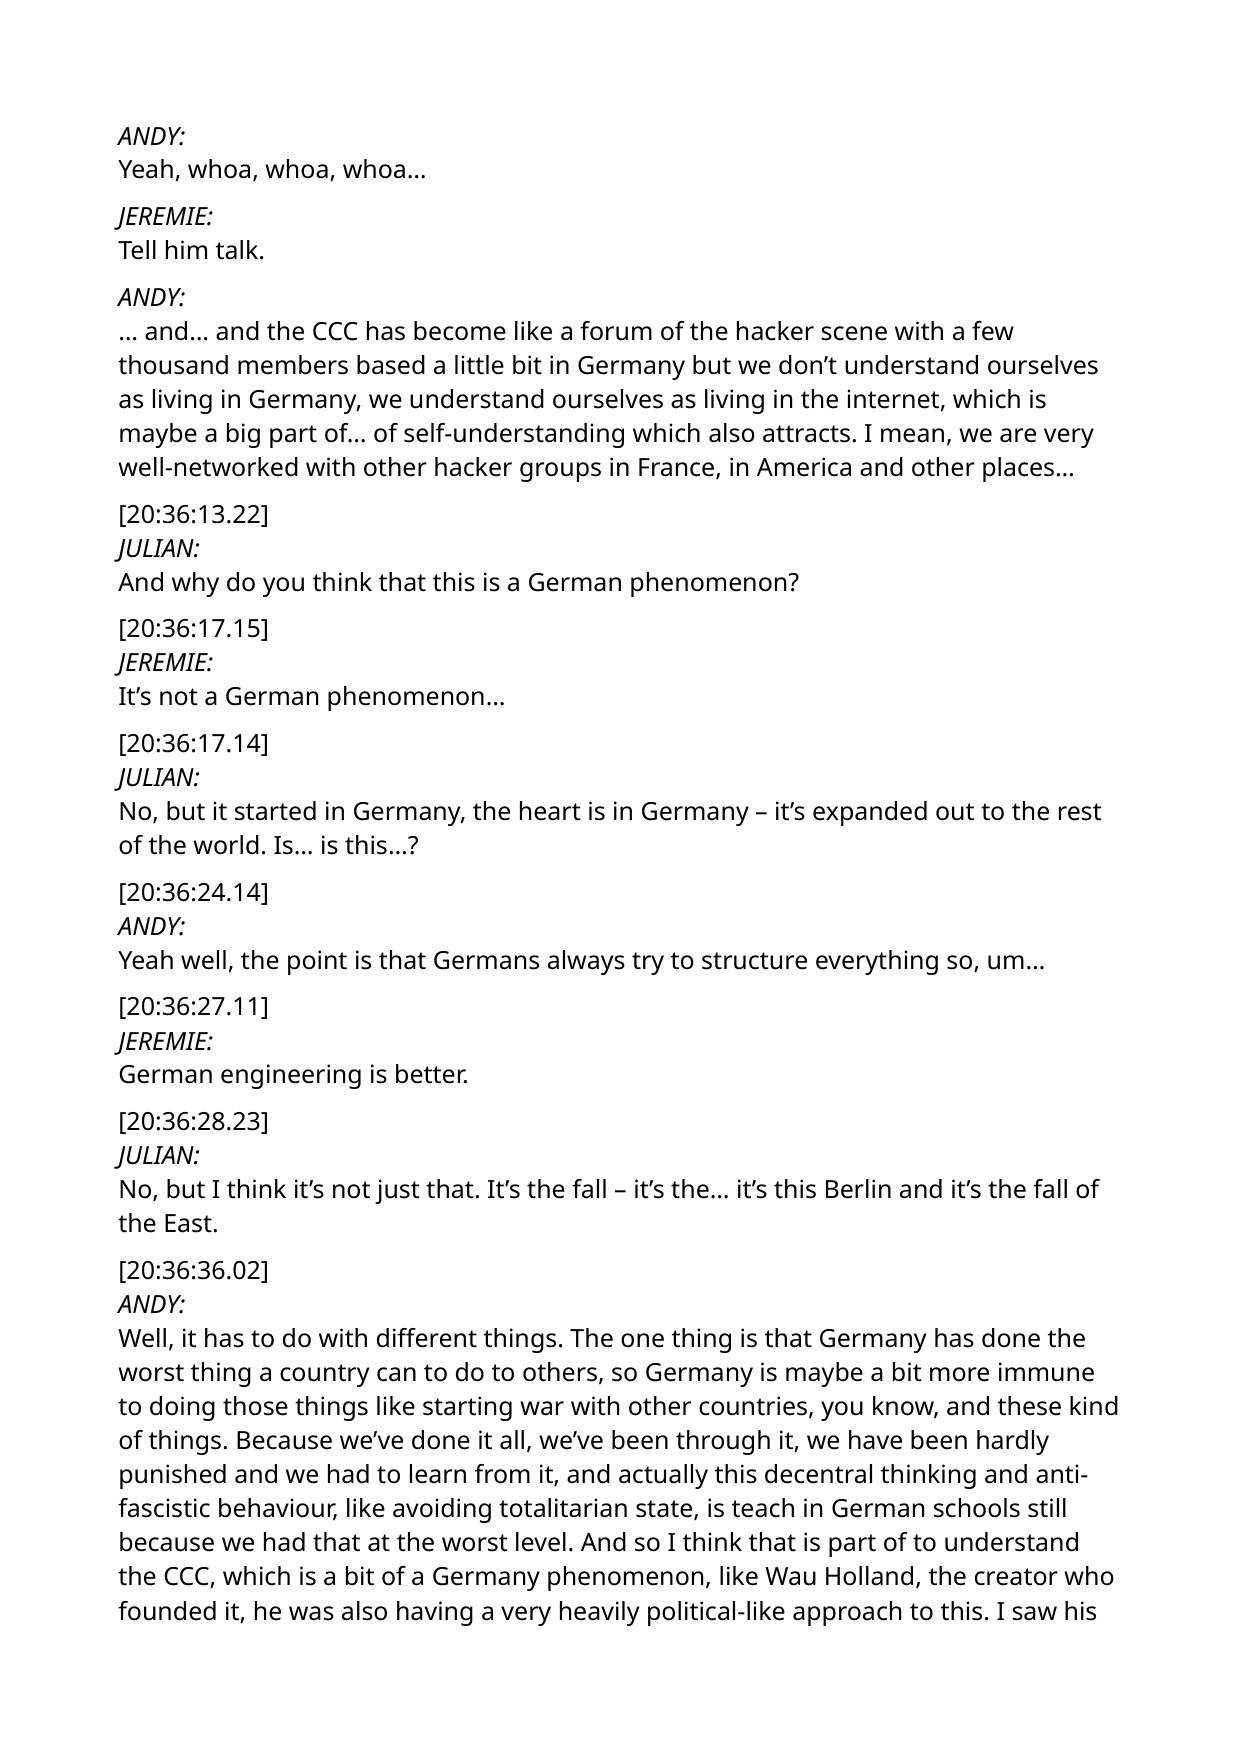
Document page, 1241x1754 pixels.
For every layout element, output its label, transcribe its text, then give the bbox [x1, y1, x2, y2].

text [20:36:36.02] ANDY: Well, it has to do with different things. The one thing is that Germany has done the worst thing a country can to do to others, so Germany is maybe a bit more immune to doing those things like starting war with other countries, you know, and these kind of things. Because we’ve done it all, we’ve been through it, we have been hardly punished and we had to learn from it, and actually this decentral thinking and anti-fascistic behaviour, like avoiding totalitarian state, is teach in German schools still because we had that at the worst level. And so I think that is part of to understand the CCC, which is a bit of a Germany phenomenon, like Wau Holland, the creator who founded it, he was also having a very heavily political-like approach to this. I saw his [118, 1252, 1122, 1627]
text [20:36:24.14] ANDY: Yeah well, the point is that Germans always try to structure everything so, um… [118, 874, 1122, 977]
text [20:36:13.22] JULIAN: And why do you think that this is a German phenomenon? [118, 496, 1122, 598]
text [20:36:17.15] JEREMIE: It’s not a German phenomenon… [118, 611, 1122, 713]
text JEREMIE: Tell him talk. [118, 199, 1122, 267]
text [20:36:17.14] JULIAN: No, but it started in Germany, the heart is in Germany – it’s expanded out to the rest of the world. Is… is this…? [118, 726, 1122, 862]
text [20:36:28.23] JULIAN: No, but I think it’s not just that. It’s the fall – it’s the… it’s this Berlin and it’s the fall of the East. [118, 1104, 1122, 1240]
text ANDY: … and… and the CCC has become like a forum of the hacker scene with a few thousand members based a little bit in Germany but we don’t understand ourselves as living in Germany, we understand ourselves as living in the internet, which is maybe a big part of… of self-understanding which also attracts. I mean, we are very well-networked with other hacker groups in France, in America and other places… [118, 279, 1122, 484]
text ANDY: Yeah, whoa, whoa, whoa… [118, 118, 1122, 186]
text [20:36:27.11] JEREMIE: German engineering is better. [118, 989, 1122, 1091]
